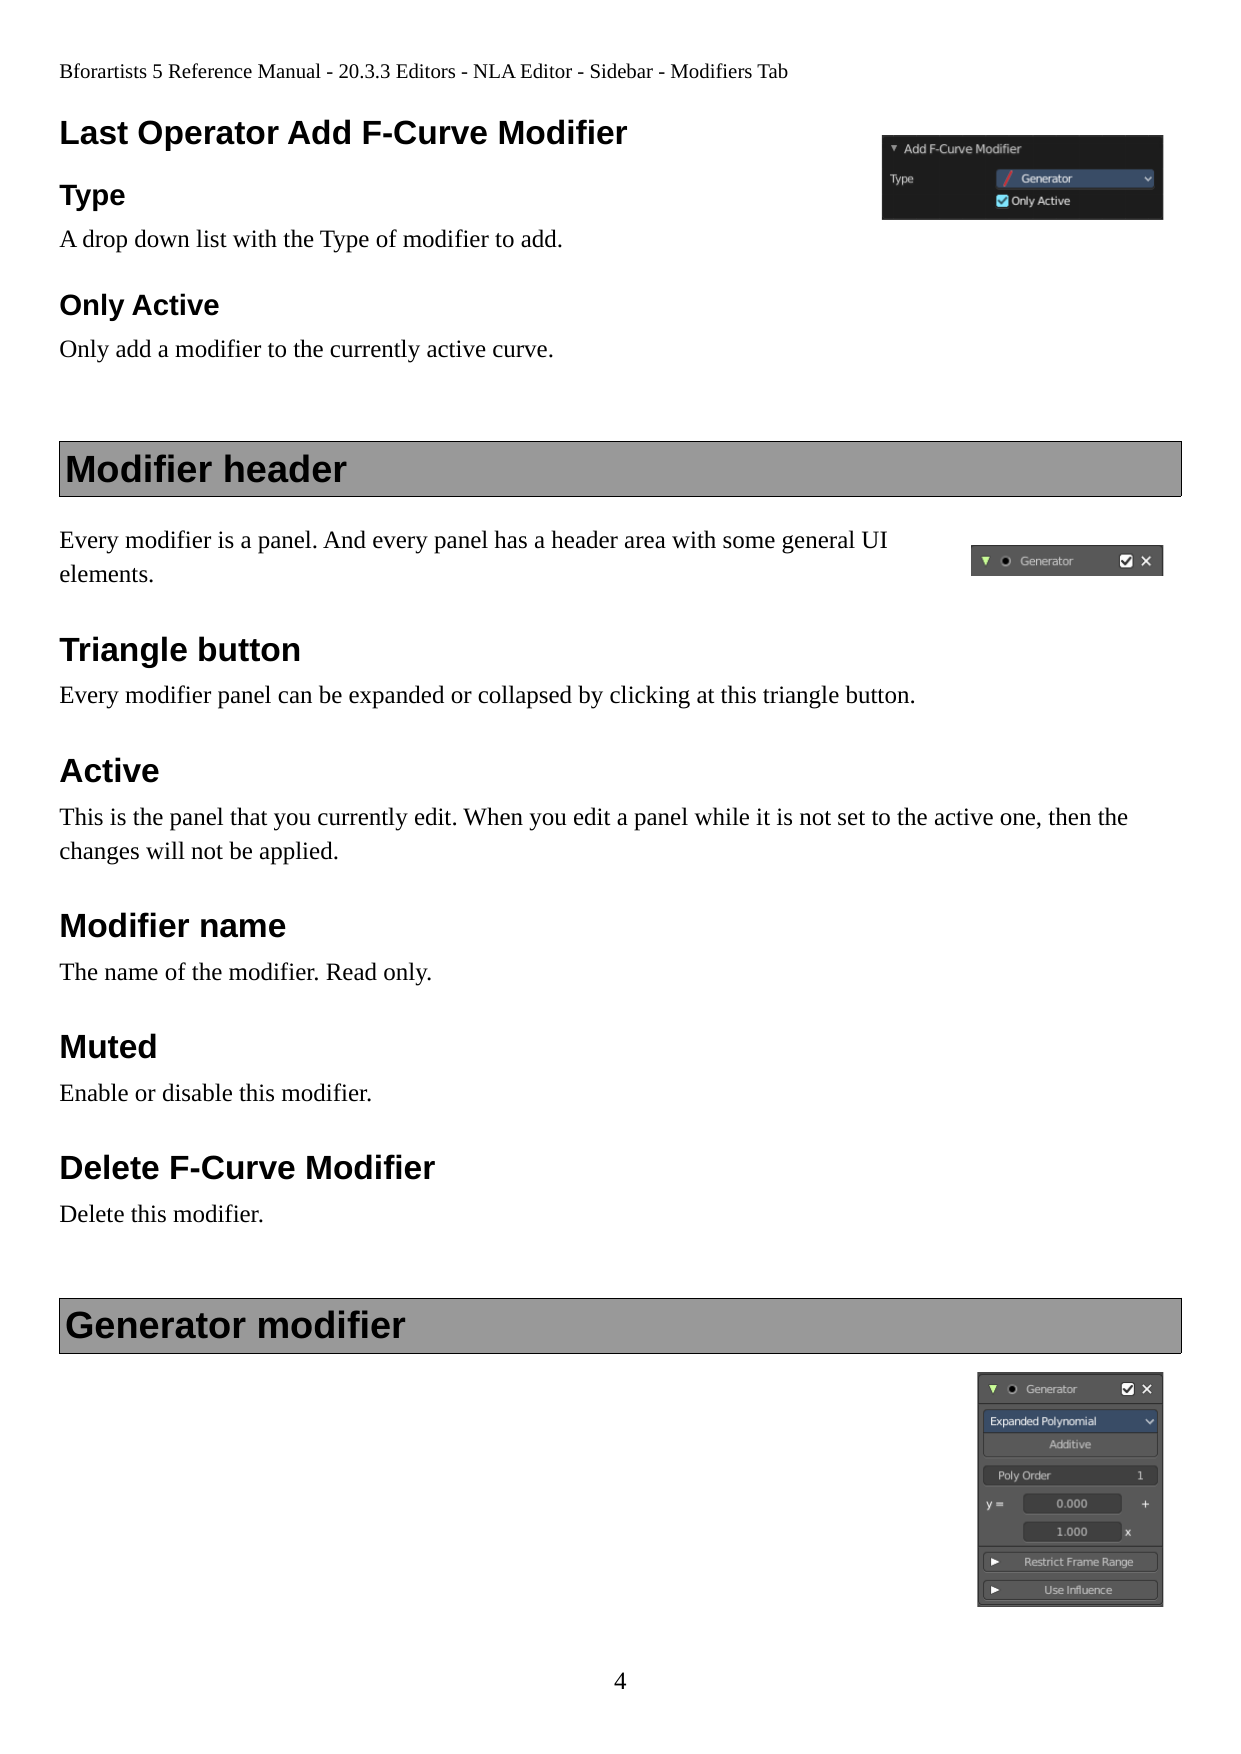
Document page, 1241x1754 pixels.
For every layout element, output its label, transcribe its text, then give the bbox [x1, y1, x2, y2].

subtitle Delete F-Curve Modifier [59, 1148, 1181, 1187]
text The name of the modifier. Read only. [59, 957, 1181, 986]
text A drop down list with the Type of modifier to add. [59, 224, 1181, 253]
subtitle Modifier name [59, 906, 1181, 945]
subtitle Type [59, 178, 881, 212]
subtitle Muted [59, 1027, 1181, 1066]
subtitle Triangle button [59, 629, 1181, 668]
picture [971, 545, 1164, 576]
text Every modifier panel can be expanded or collapsed by clicking at this triangle button. [59, 681, 1181, 709]
text This is the panel that you currently edit. When you edit a panel while it is not set to the active one, then the changes will not be applied. [59, 802, 1181, 865]
text Delete this modifier. [59, 1199, 1181, 1228]
picture [977, 1372, 1164, 1607]
subtitle Last Operator Add F-Curve Modifier [59, 113, 1181, 151]
table_header Generator modifier [60, 1299, 1181, 1353]
text Only add a modifier to the currently active curve. [59, 334, 1181, 363]
subtitle Only Active [59, 288, 1181, 322]
text Every modifier is a panel. And every panel has a header area with some general UI elements. [59, 525, 1181, 588]
text Enable or disable this modifier. [59, 1078, 1181, 1107]
picture [881, 135, 1164, 220]
subtitle Active [59, 751, 1181, 789]
table_header Modifier header [60, 442, 1181, 496]
subtitle [1164, 178, 1181, 212]
